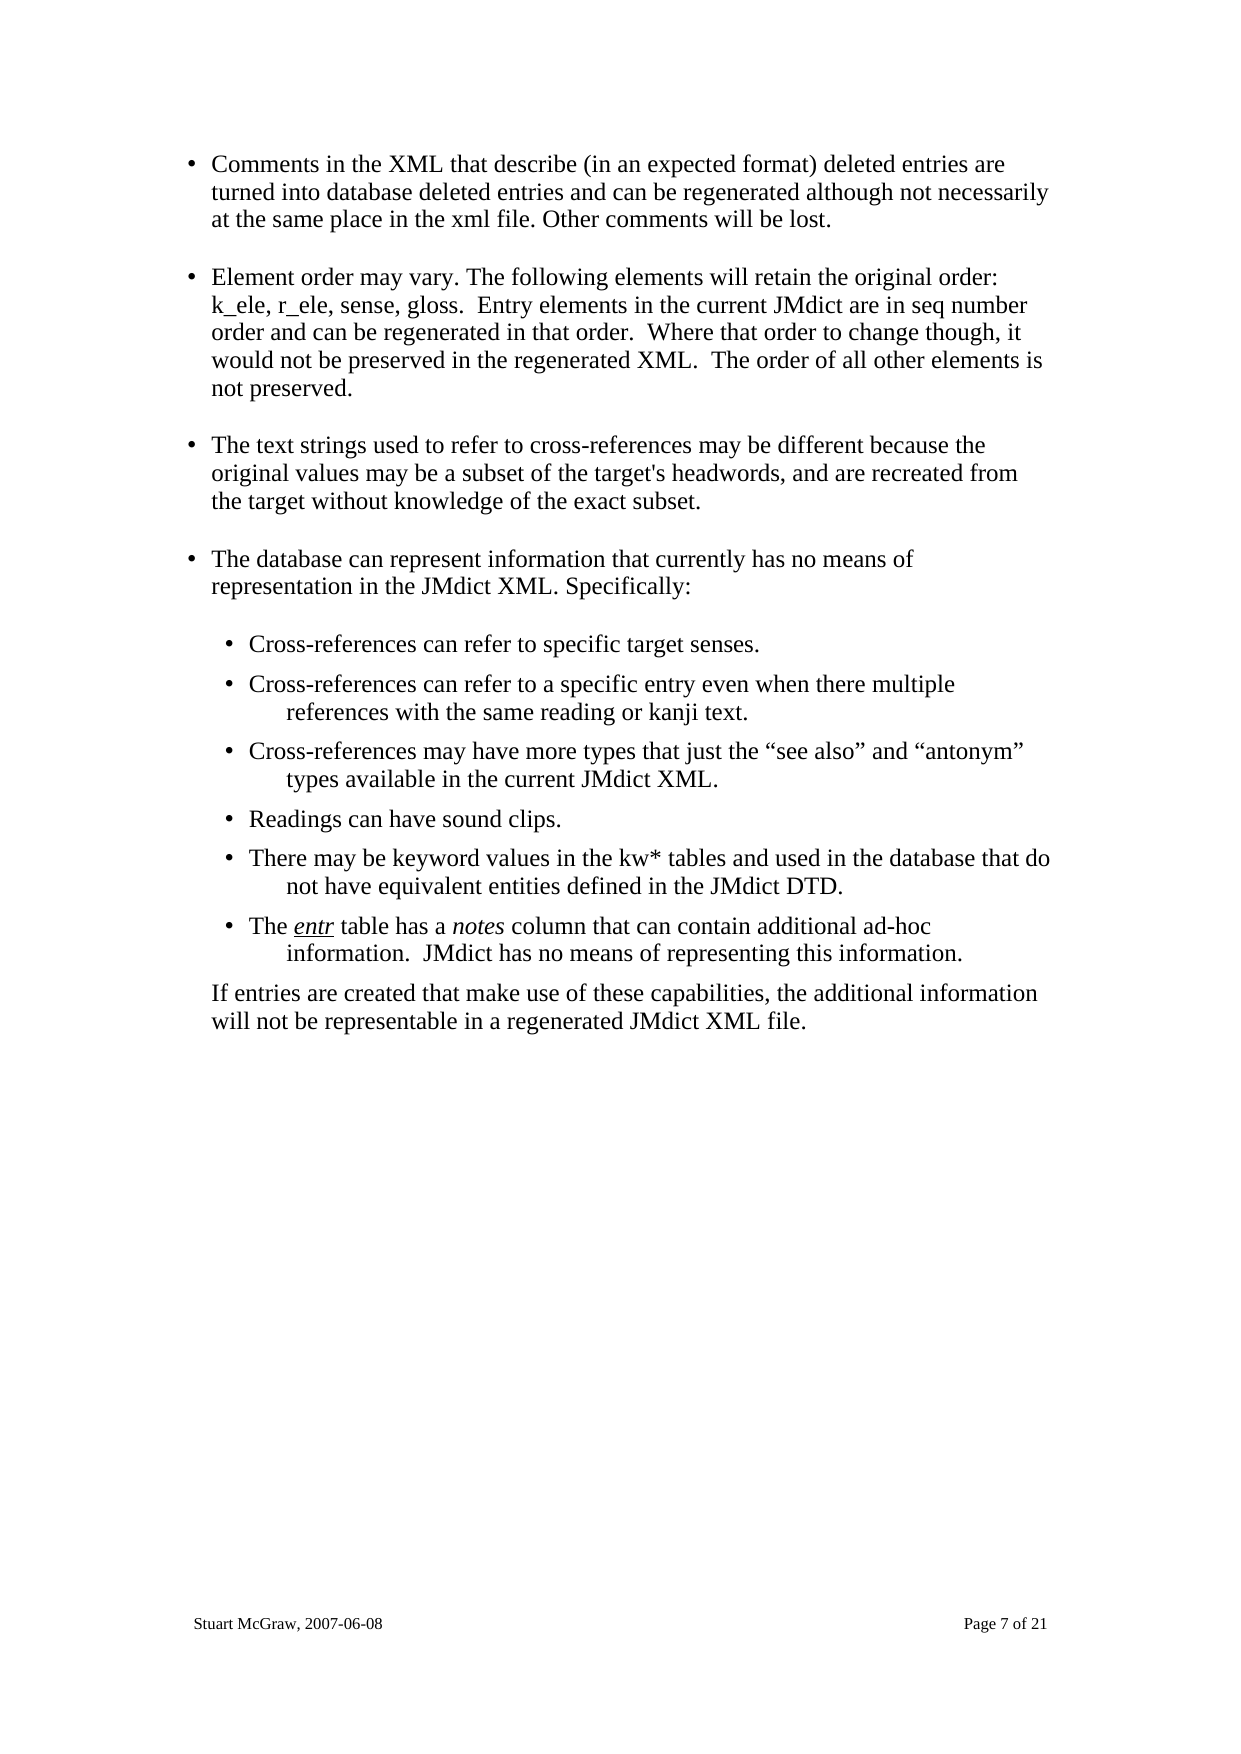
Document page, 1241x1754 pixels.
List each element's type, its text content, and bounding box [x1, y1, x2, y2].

list Cross-references can refer to specific target senses. [225, 630, 1053, 658]
list The entr table has a notes column that can contain additional ad-hoc information. JMdict has no means of representing this information. [225, 912, 1053, 967]
list The database can represent information that currently has no means of representation in the JMdict XML. Specifically: [187, 545, 1053, 600]
list Cross-references can refer to a specific entry even when there multiple references with the same reading or kanji text. [225, 670, 1053, 725]
list Cross-references may have more types that just the “see also” and “antonym” types available in the current JMdict XML. [225, 737, 1053, 793]
list The text strings used to refer to cross-references may be different because the original values may be a subset of the target's headwords, and are recreated from the target without knowledge of the exact subset. [187, 432, 1053, 515]
list If entries are created that make use of these capabilities, the additional information will not be representable in a regenerated JMdict XML file. [187, 979, 1053, 1034]
list Readings can have sound clips. [225, 805, 1053, 832]
list There may be keyword values in the kw* tables and used in the database that do not have equivalent entities defined in the JMdict DTD. [225, 844, 1053, 900]
list Element order may vary. The following elements will retain the original order: k_ele, r_ele, sense, gloss. Entry elements in the current JMdict are in seq number order and can be regenerated in that order. Where that order to change though, it would not be preserved in the regenerated XML. The order of all other elements is not preserved. [187, 263, 1053, 402]
list Comments in the XML that describe (in an expected format) deleted entries are turned into database deleted entries and can be regenerated although not necessarily at the same place in the xml file. Other comments will be lost. [187, 150, 1053, 233]
